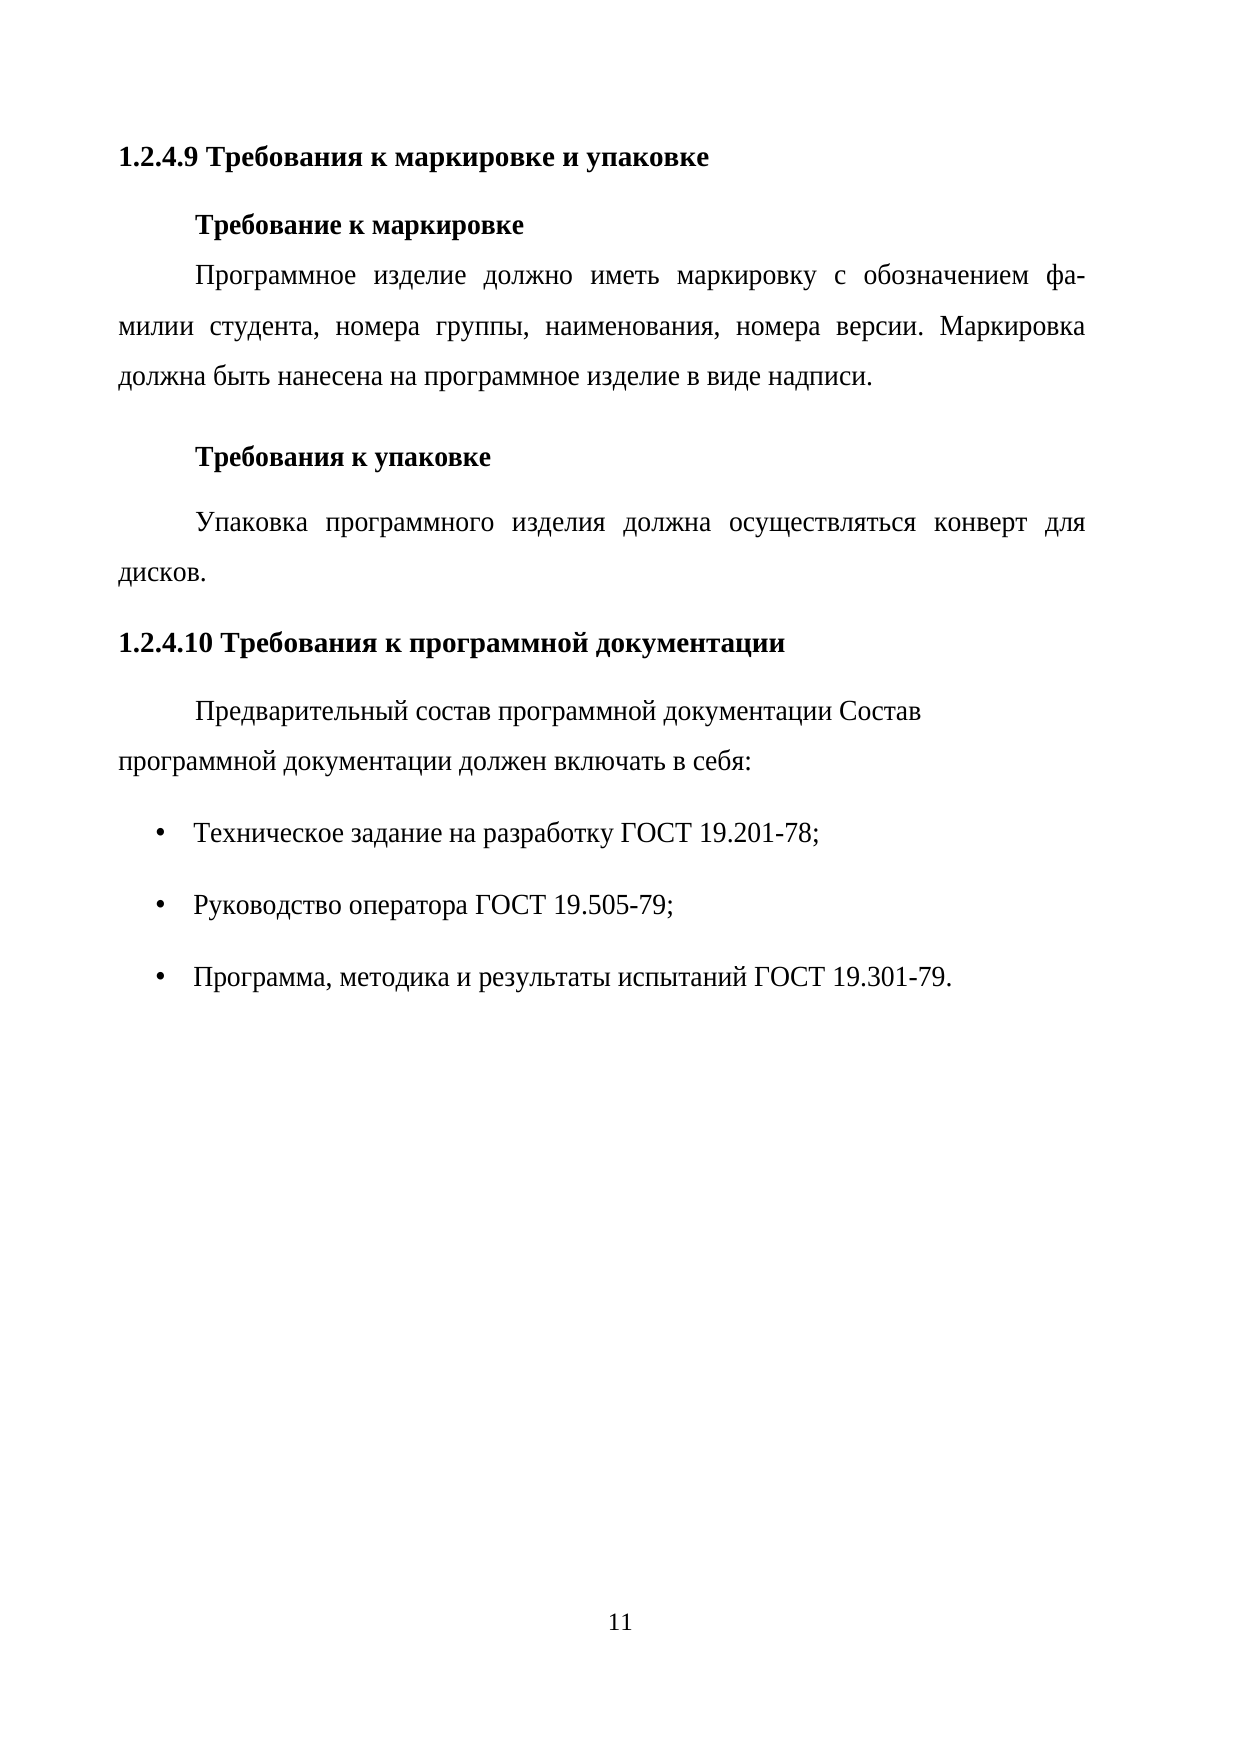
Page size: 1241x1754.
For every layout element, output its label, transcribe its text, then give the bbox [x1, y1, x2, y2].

subtitle Предварительный состав программной документации Состав программной документации должен включать в себя: [118, 693, 980, 777]
subtitle Руководство оператора ГОСТ 19.505-79; [156, 887, 1122, 921]
subtitle Упаковка программного изделия должна осуществляться конверт для дисков. [118, 504, 1087, 588]
subtitle Программа, методика и результаты испытаний ГОСТ 19.301-79. [156, 959, 1122, 993]
text Требование к маркировке [118, 207, 797, 241]
text Программное изделие должно иметь маркировку с обозначением фа- милии студента, номера группы, наименования, номера версии. Маркировка должна быть нанесена на программное изделие в виде надписи. [118, 257, 1087, 392]
subtitle 1.2.4.10 Требования к программной документации [118, 625, 1122, 659]
subtitle Требования к упаковке [118, 439, 1122, 472]
subtitle Техническое задание на разработку ГОСТ 19.201-78; [156, 815, 1122, 849]
subtitle 1.2.4.9 Требования к маркировке и упаковке [118, 139, 1122, 172]
